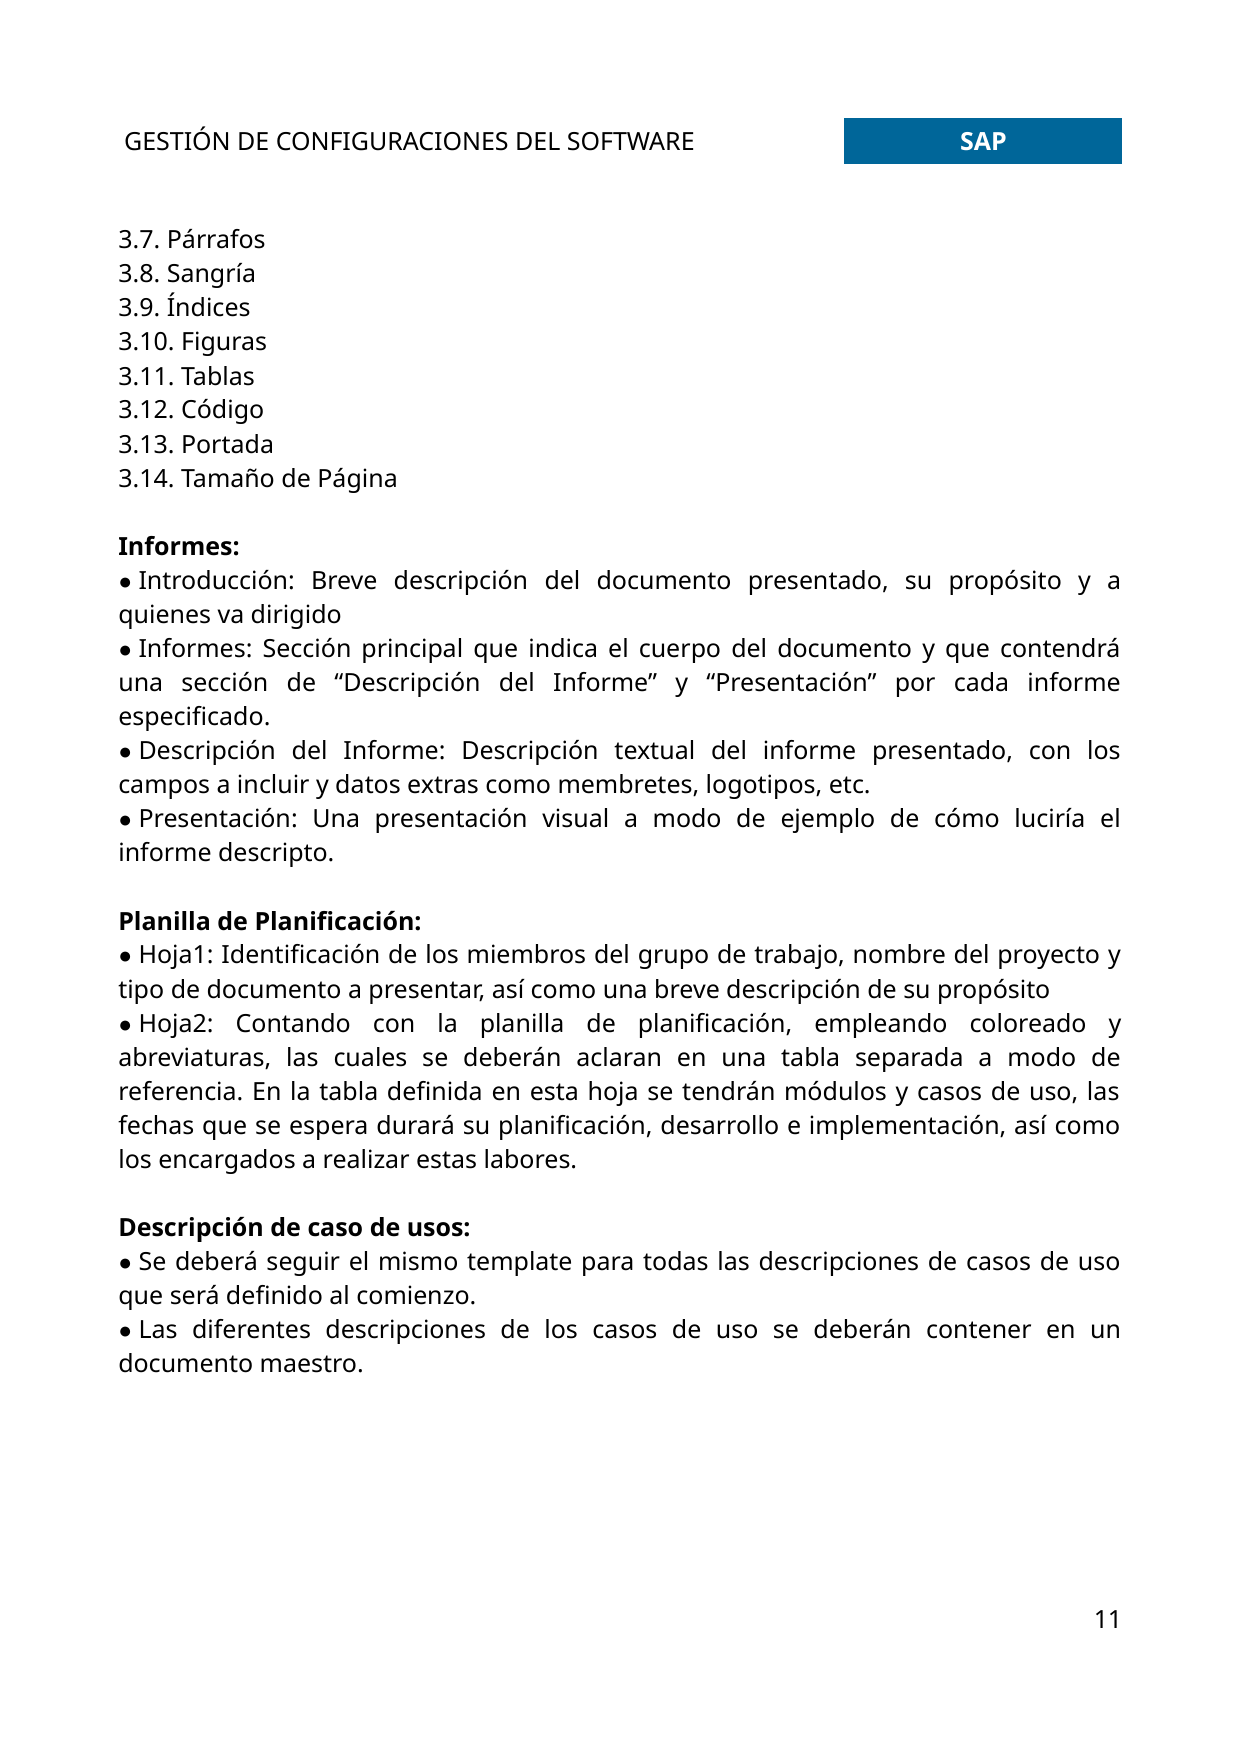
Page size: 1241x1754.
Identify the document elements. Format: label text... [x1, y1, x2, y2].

list 3.13. Portada [118, 426, 1122, 460]
list 3.10. Figuras [118, 324, 1122, 358]
list 3.14. Tamaño de Página [118, 460, 1122, 494]
list 3.8. Sangría [118, 256, 1122, 290]
list 3.11. Tablas [118, 358, 1122, 392]
list Hoja1: Identificación de los miembros del grupo de trabajo, nombre del proyecto y tipo de documento a presentar, así como una breve descripción de su propósito [118, 937, 1122, 1005]
text Planilla de Planificación: [118, 903, 1122, 937]
list 3.12. Código [118, 392, 1122, 426]
list Las diferentes descripciones de los casos de uso se deberán contener en un documento maestro. [118, 1312, 1122, 1380]
list Informes: Sección principal que indica el cuerpo del documento y que contendrá una sección de “Descripción del Informe” y “Presentación” por cada informe especificado. [118, 631, 1122, 733]
list 3.9. Índices [118, 290, 1122, 324]
list Hoja2: Contando con la planilla de planificación, empleando coloreado y abreviaturas, las cuales se deberán aclaran en una tabla separada a modo de referencia. En la tabla definida en esta hoja se tendrán módulos y casos de uso, las fechas que se espera durará su planificación, desarrollo e implementación, así como los encargados a realizar estas labores. [118, 1005, 1122, 1176]
text Informes: [118, 528, 1122, 562]
list 3.7. Párrafos [118, 222, 1122, 256]
list Se deberá seguir el mismo template para todas las descripciones de casos de uso que será definido al comienzo. [118, 1244, 1122, 1312]
list Descripción del Informe: Descripción textual del informe presentado, con los campos a incluir y datos extras como membretes, logotipos, etc. [118, 733, 1122, 801]
text Descripción de caso de usos: [118, 1210, 1122, 1244]
list Introducción: Breve descripción del documento presentado, su propósito y a quienes va dirigido [118, 562, 1122, 631]
list Presentación: Una presentación visual a modo de ejemplo de cómo luciría el informe descripto. [118, 801, 1122, 869]
